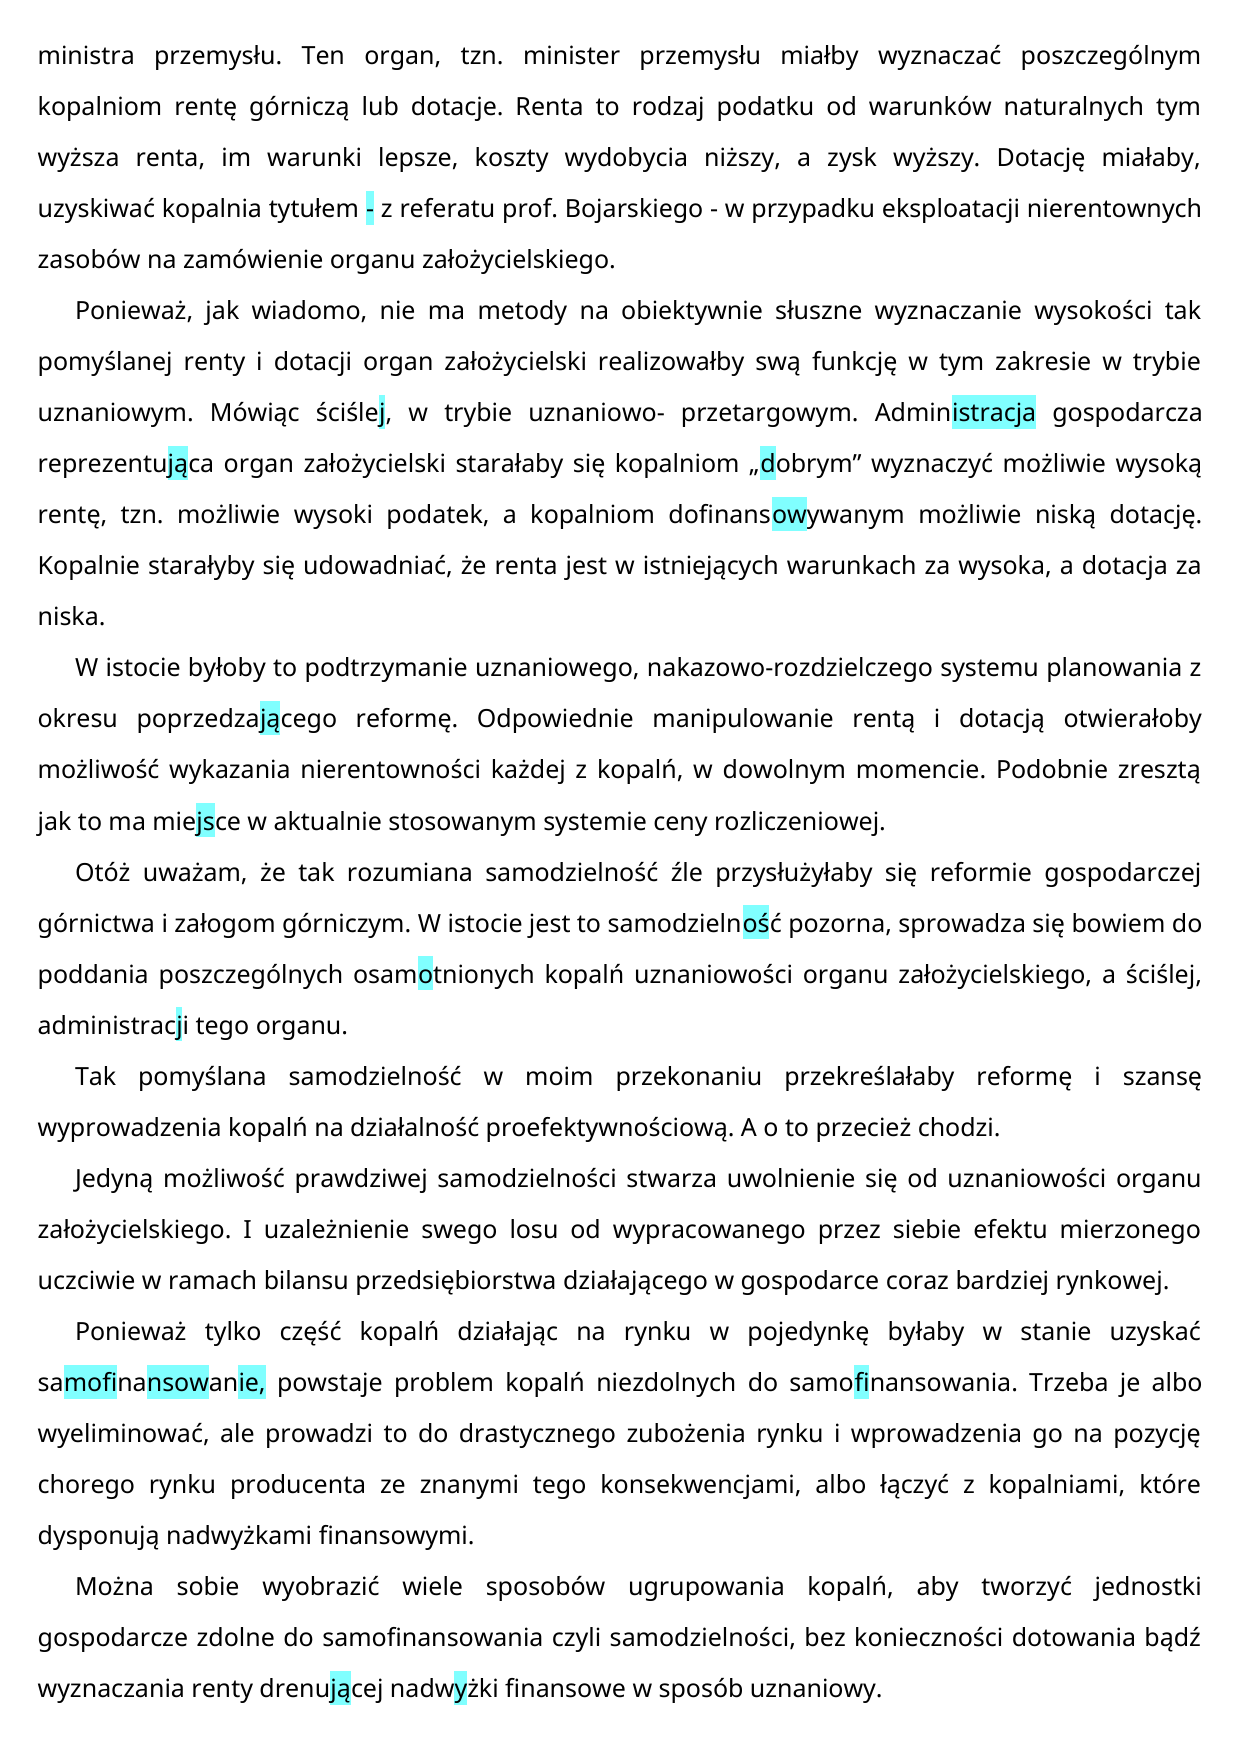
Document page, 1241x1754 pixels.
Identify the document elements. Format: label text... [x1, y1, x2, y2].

text Jedyną możliwość prawdziwej samodzielności stwarza uwolnienie się od uznaniowości organu założycielskiego. I uzależnienie swego losu od wypracowanego przez siebie efektu mierzonego uczciwie w ramach bilansu przedsiębiorstwa działającego w gospodarce coraz bardziej rynkowej. [37, 1160, 1203, 1297]
text Można sobie wyobrazić wiele sposobów ugrupowania kopalń, aby tworzyć jednostki gospodarcze zdolne do samofinansowania czyli samodzielności, bez konieczności dotowania bądź wyznaczania renty drenującej nadwyżki finansowe w sposób uznaniowy. [37, 1569, 1203, 1705]
text ministra przemysłu. Ten organ, tzn. minister przemysłu miałby wyznaczać poszczególnym kopalniom rentę górniczą lub dotacje. Renta to rodzaj podatku od warunków naturalnych tym wyższa renta, im warunki lepsze, koszty wydobycia niższy, a zysk wyższy. Dotację miałaby, uzyskiwać kopalnia tytułem - z referatu prof. Bojarskiego - w przypadku eksploatacji nierentownych zasobów na zamówienie organu założycielskiego. [37, 37, 1203, 276]
text Tak pomyślana samodzielność w moim przekonaniu przekreślałaby reformę i szansę wyprowadzenia kopalń na działalność proefektywnościową. A o to przecież chodzi. [37, 1058, 1203, 1143]
text Ponieważ tylko część kopalń działając na rynku w pojedynkę byłaby w stanie uzyskać samofinansowanie, powstaje problem kopalń niezdolnych do samofinansowania. Trzeba je albo wyeliminować, ale prowadzi to do drastycznego zubożenia rynku i wprowadzenia go na pozycję chorego rynku producenta ze znanymi tego konsekwencjami, albo łączyć z kopalniami, które dysponują nadwyżkami finansowymi. [37, 1313, 1203, 1552]
text Ponieważ, jak wiadomo, nie ma metody na obiektywnie słuszne wyznaczanie wysokości tak pomyślanej renty i dotacji organ założycielski realizowałby swą funkcję w tym zakresie w trybie uznaniowym. Mówiąc ściślej, w trybie uznaniowo- przetargowym. Administracja gospodarcza reprezentująca organ założycielski starałaby się kopalniom „dobrym” wyznaczyć możliwie wysoką rentę, tzn. możliwie wysoki podatek, a kopalniom dofinansowywanym możliwie niską dotację. Kopalnie starałyby się udowadniać, że renta jest w istniejących warunkach za wysoka, a dotacja za niska. [37, 293, 1203, 633]
text W istocie byłoby to podtrzymanie uznaniowego, nakazowo-rozdzielczego systemu planowania z okresu poprzedzającego reformę. Odpowiednie manipulowanie rentą i dotacją otwierałoby możliwość wykazania nierentowności każdej z kopalń, w dowolnym momencie. Podobnie zresztą jak to ma miejsce w aktualnie stosowanym systemie ceny rozliczeniowej. [37, 650, 1203, 837]
text Otóż uważam, że tak rozumiana samodzielność źle przysłużyłaby się reformie gospodarczej górnictwa i załogom górniczym. W istocie jest to samodzielność pozorna, sprowadza się bowiem do poddania poszczególnych osamotnionych kopalń uznaniowości organu założycielskiego, a ściślej, administracji tego organu. [37, 854, 1203, 1041]
